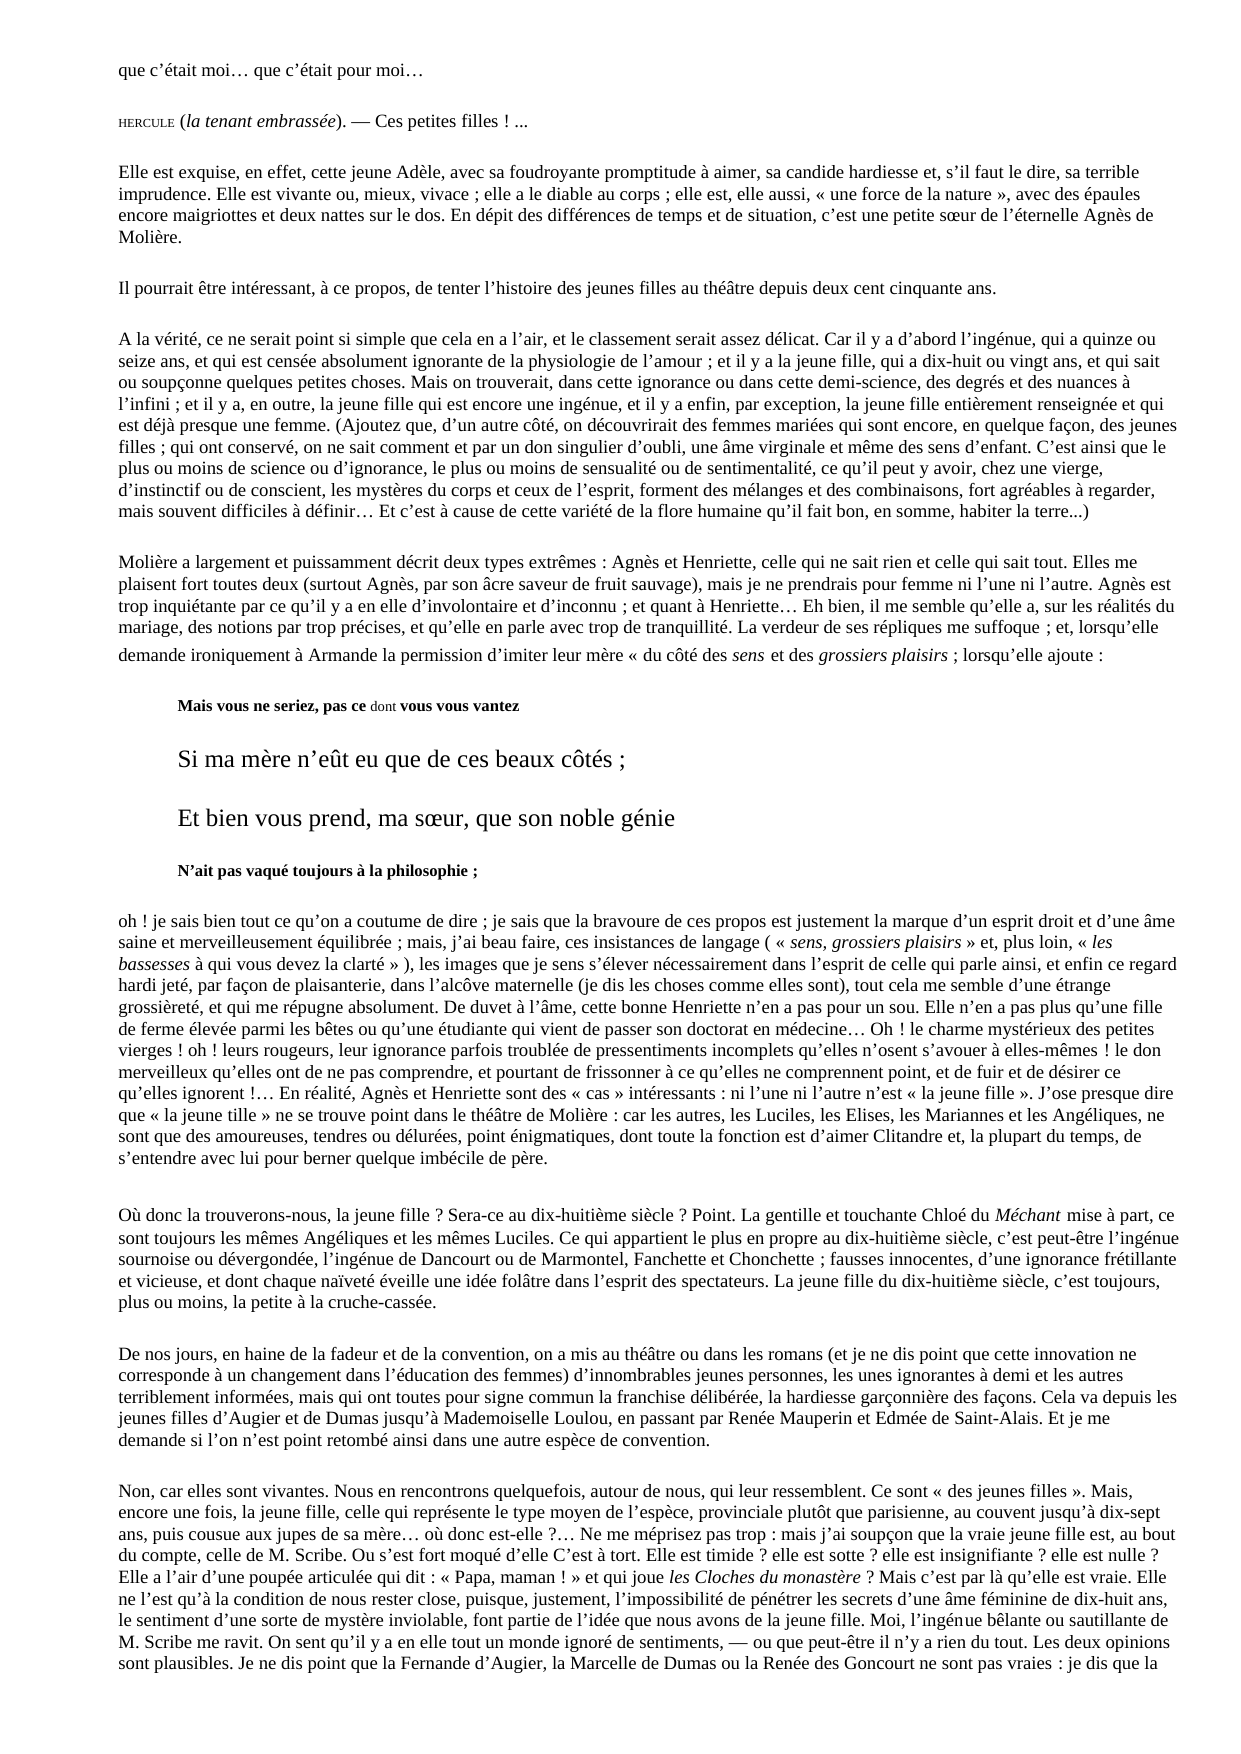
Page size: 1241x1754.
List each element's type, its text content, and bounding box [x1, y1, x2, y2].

text que c’était moi… que c’était pour moi… [118, 59, 1181, 81]
text A la vérité, ce ne serait point si simple que cela en a l’air, et le classement serait assez délicat. Car il y a d’abord l’ingénue, qui a quinze ou seize ans, et qui est censée absolument ignorante de la physiologie de l’amour ; et il y a la jeune fille, qui a dix-huit ou vingt ans, et qui sait ou soupçonne quelques petites choses. Mais on trouverait, dans cette ignorance ou dans cette demi-science, des degrés et des nuances à l’infini ; et il y a, en outre, la jeune fille qui est encore une ingénue, et il y a enfin, par exception, la jeune fille entièrement renseignée et qui est déjà presque une femme. (Ajoutez que, d’un autre côté, on découvrirait des femmes mariées qui sont encore, en quelque façon, des jeunes filles ; qui ont conservé, on ne sait comment et par un don singulier d’oubli, une âme virginale et même des sens d’enfant. C’est ainsi que le plus ou moins de science ou d’ignorance, le plus ou moins de sensualité ou de sentimentalité, ce qu’il peut y avoir, chez une vierge, d’instinctif ou de conscient, les mystères du corps et ceux de l’esprit, forment des mélanges et des combinaisons, fort agréables à regarder, mais souvent difficiles à définir… Et c’est à cause de cette variété de la flore humaine qu’il fait bon, en somme, habiter la terre...) [118, 328, 1181, 522]
text Elle est exquise, en effet, cette jeune Adèle, avec sa foudroyante promptitude à aimer, sa candide hardiesse et, s’il faut le dire, sa terrible imprudence. Elle est vivante ou, mieux, vivace ; elle a le diable au corps ; elle est, elle aussi, « une force de la nature », avec des épaules encore maigriottes et deux nattes sur le dos. En dépit des différences de temps et de situation, c’est une petite sœur de l’éternelle Agnès de Molière. [118, 161, 1181, 247]
text De nos jours, en haine de la fadeur et de la convention, on a mis au théâtre ou dans les romans (et je ne dis point que cette innovation ne corresponde à un changement dans l’éducation des femmes) d’innombrables jeunes personnes, les unes ignorantes à demi et les autres terriblement informées, mais qui ont toutes pour signe commun la franchise délibérée, la hardiesse garçonnière des façons. Cela va depuis les jeunes filles d’Augier et de Dumas jusqu’à Mademoiselle Loulou, en passant par Renée Mauperin et Edmée de Saint-Alais. Et je me demande si l’on n’est point retombé ainsi dans une autre espèce de convention. [118, 1342, 1181, 1450]
text hercule (la tenant embrassée). — Ces petites filles ! ... [118, 110, 1181, 132]
text Mais vous ne seriez, pas ce dont vous vous vantez [177, 696, 1122, 715]
text Il pourrait être intéressant, à ce propos, de tenter l’histoire des jeunes filles au théâtre depuis deux cent cinquante ans. [118, 277, 1181, 298]
text Où donc la trouverons-nous, la jeune fille ? Sera-ce au dix-huitième siècle ? Point. La gentille et touchante Chloé du Méchant mise à part, ce sont toujours les mêmes Angéliques et les mêmes Luciles. Ce qui appartient le plus en propre au dix-huitième siècle, c’est peut-être l’ingénue sournoise ou dévergondée, l’ingénue de Dancourt ou de Marmontel, Fanchette et Chonchette ; fausses innocentes, d’une ignorance frétillante et vicieuse, et dont chaque naïveté éveille une idée folâtre dans l’esprit des spectateurs. La jeune fille du dix-huitième siècle, c’est toujours, plus ou moins, la petite à la cruche-cassée. [118, 1198, 1181, 1313]
text Non, car elles sont vivantes. Nous en rencontrons quelquefois, autour de nous, qui leur ressemblent. Ce sont « des jeunes filles ». Mais, encore une fois, la jeune fille, celle qui représente le type moyen de l’espèce, provinciale plutôt que parisienne, au couvent jusqu’à dix-sept ans, puis cousue aux jupes de sa mère… où donc est-elle ?… Ne me méprisez pas trop : mais j’ai soupçon que la vraie jeune fille est, au bout du compte, celle de M. Scribe. Ou s’est fort moqué d’elle C’est à tort. Elle est timide ? elle est sotte ? elle est insignifiante ? elle est nulle ? Elle a l’air d’une poupée articulée qui dit : « Papa, maman ! » et qui joue les Cloches du monastère ? Mais c’est par là qu’elle est vraie. Elle ne l’est qu’à la condition de nous rester close, puisque, justement, l’impossibilité de pénétrer les secrets d’une âme féminine de dix-huit ans, le sentiment d’une sorte de mystère inviolable, font partie de l’idée que nous avons de la jeune fille. Moi, l’ingénue bêlante ou sautillante de M. Scribe me ravit. On sent qu’il y a en elle tout un monde ignoré de sentiments, — ou que peut-être il n’y a rien du tout. Les deux opinions sont plausibles. Je ne dis point que la Fernande d’Augier, la Marcelle de Dumas ou la Renée des Goncourt ne sont pas vraies : je dis que la [118, 1480, 1181, 1674]
text Et bien vous prend, ma sœur, que son noble génie [177, 803, 1122, 832]
text N’ait pas vaqué toujours à la philosophie ; [177, 861, 1122, 880]
text Si ma mère n’eût eu que de ces beaux côtés ; [177, 744, 1122, 773]
text oh ! je sais bien tout ce qu’on a coutume de dire ; je sais que la bravoure de ces propos est justement la marque d’un esprit droit et d’une âme saine et merveilleusement équilibrée ; mais, j’ai beau faire, ces insistances de langage ( « sens, grossiers plaisirs » et, plus loin, « les bassesses à qui vous devez la clarté » ), les images que je sens s’élever nécessairement dans l’esprit de celle qui parle ainsi, et enfin ce regard hardi jeté, par façon de plaisanterie, dans l’alcôve maternelle (je dis les choses comme elles sont), tout cela me semble d’une étrange grossièreté, et qui me répugne absolument. De duvet à l’âme, cette bonne Henriette n’en a pas pour un sou. Elle n’en a pas plus qu’une fille de ferme élevée parmi les bêtes ou qu’une étudiante qui vient de passer son doctorat en médecine… Oh ! le charme mystérieux des petites vierges ! oh ! leurs rougeurs, leur ignorance parfois troublée de pressentiments incomplets qu’elles n’osent s’avouer à elles-mêmes ! le don merveilleux qu’elles ont de ne pas comprendre, et pourtant de frissonner à ce qu’elles ne comprennent point, et de fuir et de désirer ce qu’elles ignorent !… En réalité, Agnès et Henriette sont des « cas » intéressants : ni l’une ni l’autre n’est « la jeune fille ». J’ose presque dire que « la jeune tille » ne se trouve point dans le théâtre de Molière : car les autres, les Luciles, les Elises, les Mariannes et les Angéliques, ne sont que des amoureuses, tendres ou délurées, point énigmatiques, dont toute la fonction est d’aimer Clitandre et, la plupart du temps, de s’entendre avec lui pour berner quelque imbécile de père. [118, 910, 1181, 1168]
text Molière a largement et puissamment décrit deux types extrêmes : Agnès et Henriette, celle qui ne sait rien et celle qui sait tout. Elles me plaisent fort toutes deux (surtout Agnès, par son âcre saveur de fruit sauvage), mais je ne prendrais pour femme ni l’une ni l’autre. Agnès est trop inquiétante par ce qu’il y a en elle d’involontaire et d’inconnu ; et quant à Henriette… Eh bien, il me semble qu’elle a, sur les réalités du mariage, des notions par trop précises, et qu’elle en parle avec trop de tranquillité. La verdeur de ses répliques me suffoque ; et, lorsqu’elle demande ironiquement à Armande la permission d’imiter leur mère « du côté des sens et des grossiers plaisirs ; lorsqu’elle ajoute : [118, 551, 1181, 666]
